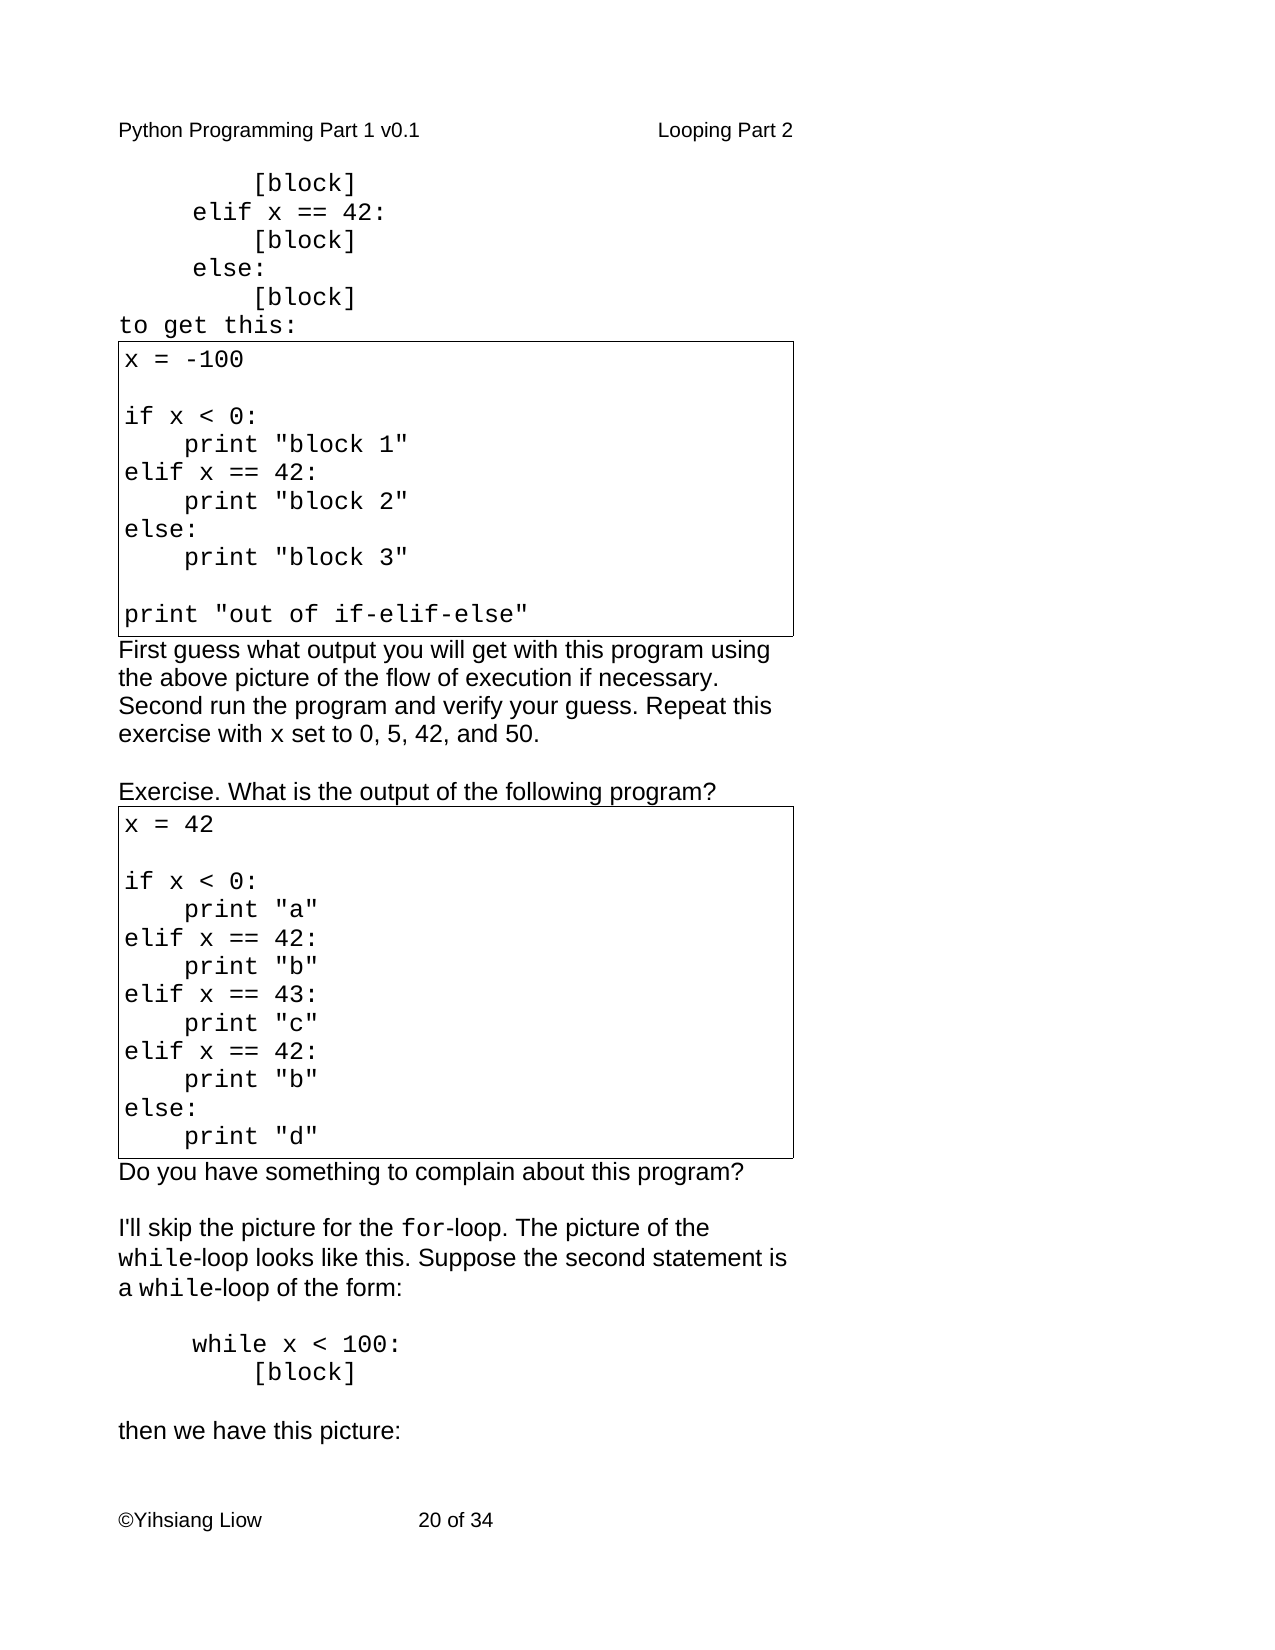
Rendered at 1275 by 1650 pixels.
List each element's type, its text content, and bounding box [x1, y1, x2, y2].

text I'll skip the picture for the for-loop. The picture of the while-loop looks like this. Suppose the second statement is a while-loop of the form: [118, 1213, 793, 1304]
text then we have this picture: [118, 1417, 793, 1444]
text Exercise. What is the output of the following program? [118, 778, 793, 806]
text First guess what output you will get with this program using the above picture of the flow of execution if necessary. Second run the program and verify your guess. Repeat this exercise with x set to 0, 5, 42, and 50. [118, 637, 793, 750]
table_header x = -100 if x < 0: print "block 1" elif x == 42: print "block 2" else: print "block 3" print "out of if-elif-else" [119, 342, 793, 636]
text to get this: [118, 312, 793, 341]
text elif x == 42: [118, 199, 793, 227]
text [block] [118, 227, 793, 256]
text [block] [118, 284, 793, 312]
table_header x = 42 if x < 0: print "a" elif x == 42: print "b" elif x == 43: print "c" elif x == 42: print "b" else: print "d" [119, 807, 793, 1157]
text [block] [118, 171, 793, 199]
text else: [118, 256, 793, 284]
text Do you have something to complain about this program? [118, 1159, 793, 1186]
text [block] [118, 1360, 793, 1388]
text while x < 100: [118, 1332, 793, 1360]
